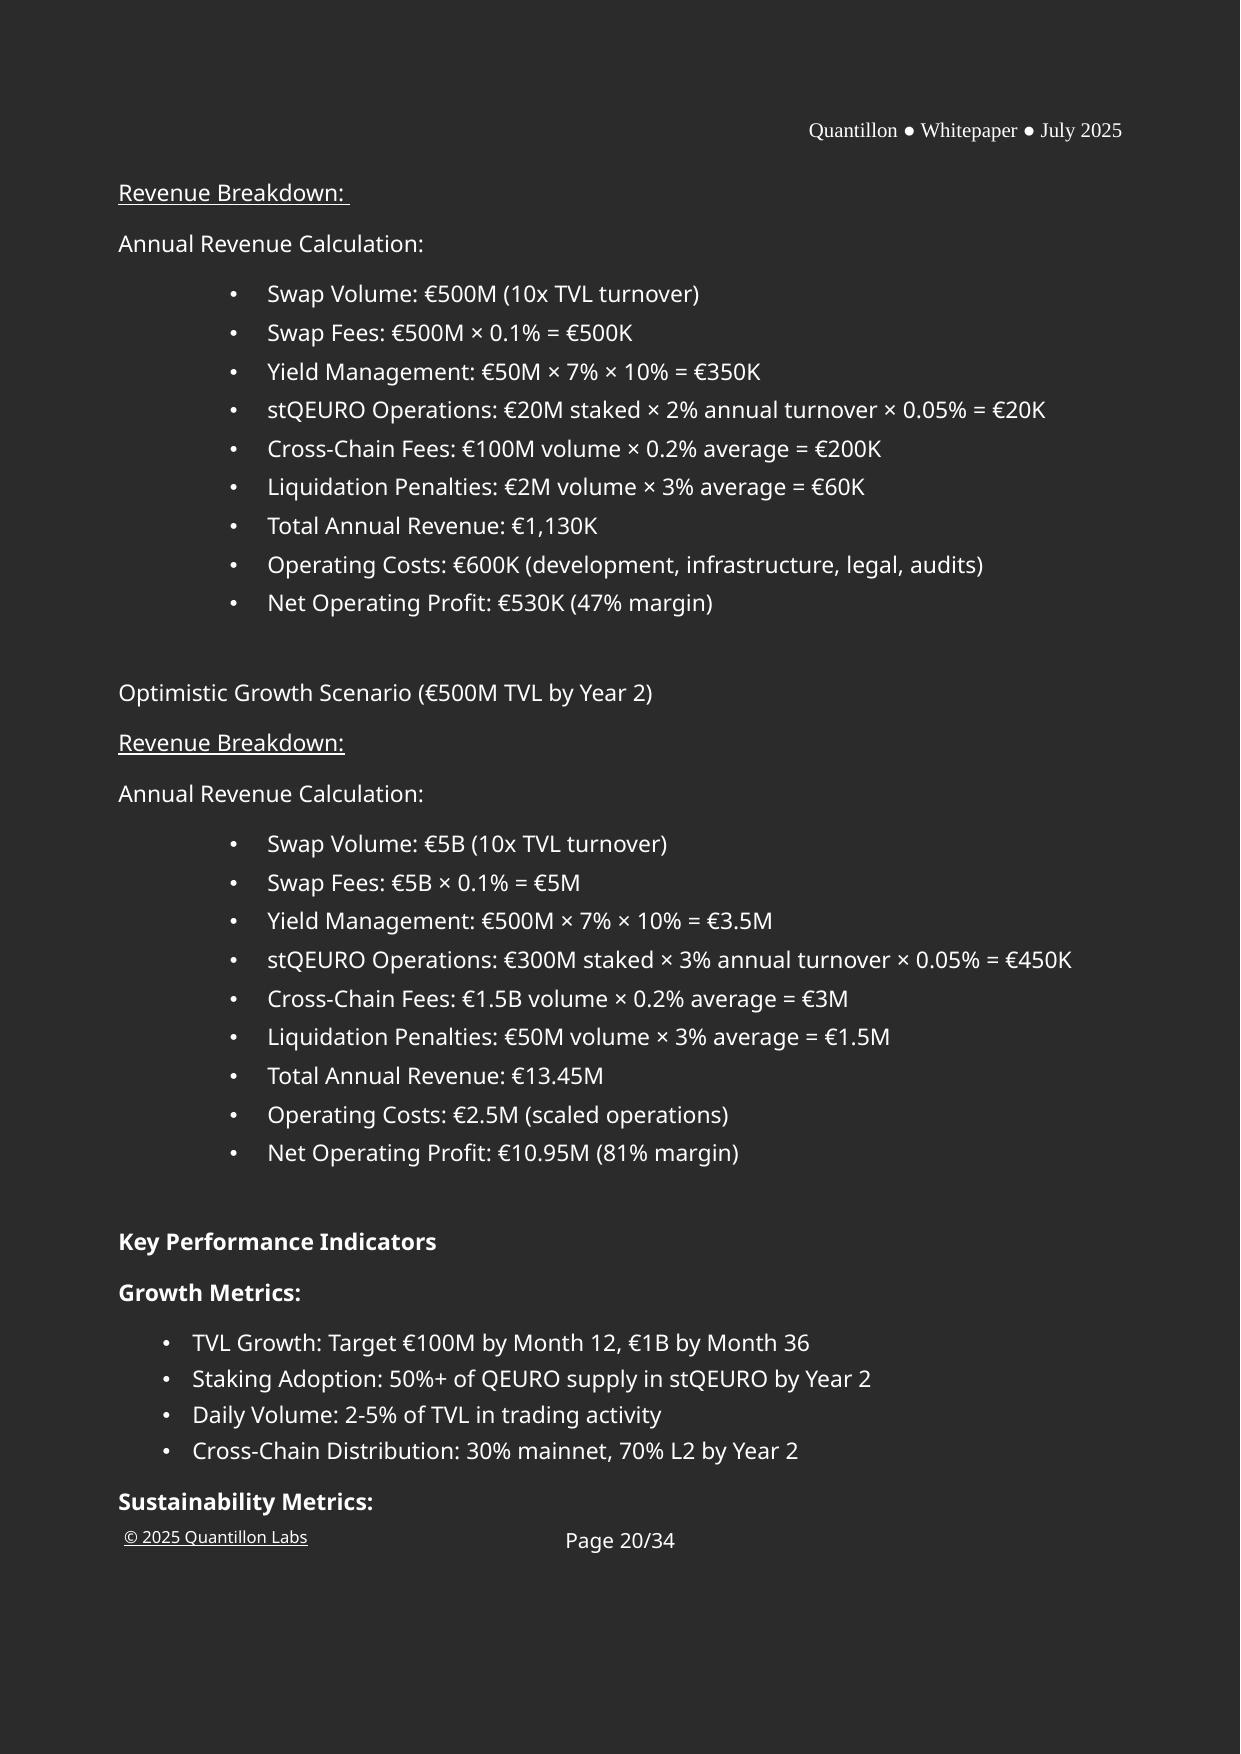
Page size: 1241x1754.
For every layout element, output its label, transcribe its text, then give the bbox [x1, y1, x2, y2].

list Liquidation Penalties: €50M volume × 3% average = €1.5M [229, 1021, 1122, 1052]
list Total Annual Revenue: €1,130K [229, 510, 1122, 541]
list Staking Adoption: 50%+ of QEURO supply in stQEURO by Year 2 [162, 1363, 1122, 1394]
list stQEURO Operations: €20M staked × 2% annual turnover × 0.05% = €20K [229, 394, 1122, 425]
list Total Annual Revenue: €13.45M [229, 1060, 1122, 1091]
list Daily Volume: 2-5% of TVL in trading activity [162, 1399, 1122, 1431]
list Liquidation Penalties: €2M volume × 3% average = €60K [229, 471, 1122, 503]
list Swap Fees: €500M × 0.1% = €500K [229, 317, 1122, 348]
list TVL Growth: Target €100M by Month 12, €1B by Month 36 [162, 1327, 1122, 1359]
text Revenue Breakdown: [118, 177, 1122, 208]
text Annual Revenue Calculation: [118, 777, 1122, 809]
list Cross-Chain Fees: €100M volume × 0.2% average = €200K [229, 433, 1122, 464]
list Operating Costs: €600K (development, infrastructure, legal, audits) [229, 549, 1122, 580]
text Optimistic Growth Scenario (€500M TVL by Year 2) [118, 676, 1122, 708]
list Swap Fees: €5B × 0.1% = €5M [229, 867, 1122, 898]
list Swap Volume: €500M (10x TVL turnover) [229, 278, 1122, 309]
list Operating Costs: €2.5M (scaled operations) [229, 1098, 1122, 1130]
list Cross-Chain Fees: €1.5B volume × 0.2% average = €3M [229, 983, 1122, 1014]
list Swap Volume: €5B (10x TVL turnover) [229, 828, 1122, 859]
list stQEURO Operations: €300M staked × 3% annual turnover × 0.05% = €450K [229, 944, 1122, 975]
list Net Operating Profit: €530K (47% margin) [229, 587, 1122, 618]
text Sustainability Metrics: [118, 1486, 1122, 1517]
list Net Operating Profit: €10.95M (81% margin) [229, 1137, 1122, 1168]
list Cross-Chain Distribution: 30% mainnet, 70% L2 by Year 2 [162, 1435, 1122, 1466]
list Yield Management: €500M × 7% × 10% = €3.5M [229, 905, 1122, 937]
text Growth Metrics: [118, 1277, 1122, 1308]
text Annual Revenue Calculation: [118, 228, 1122, 259]
text Revenue Breakdown: [118, 727, 1122, 758]
list Yield Management: €50M × 7% × 10% = €350K [229, 355, 1122, 387]
text Key Performance Indicators [118, 1226, 1122, 1258]
